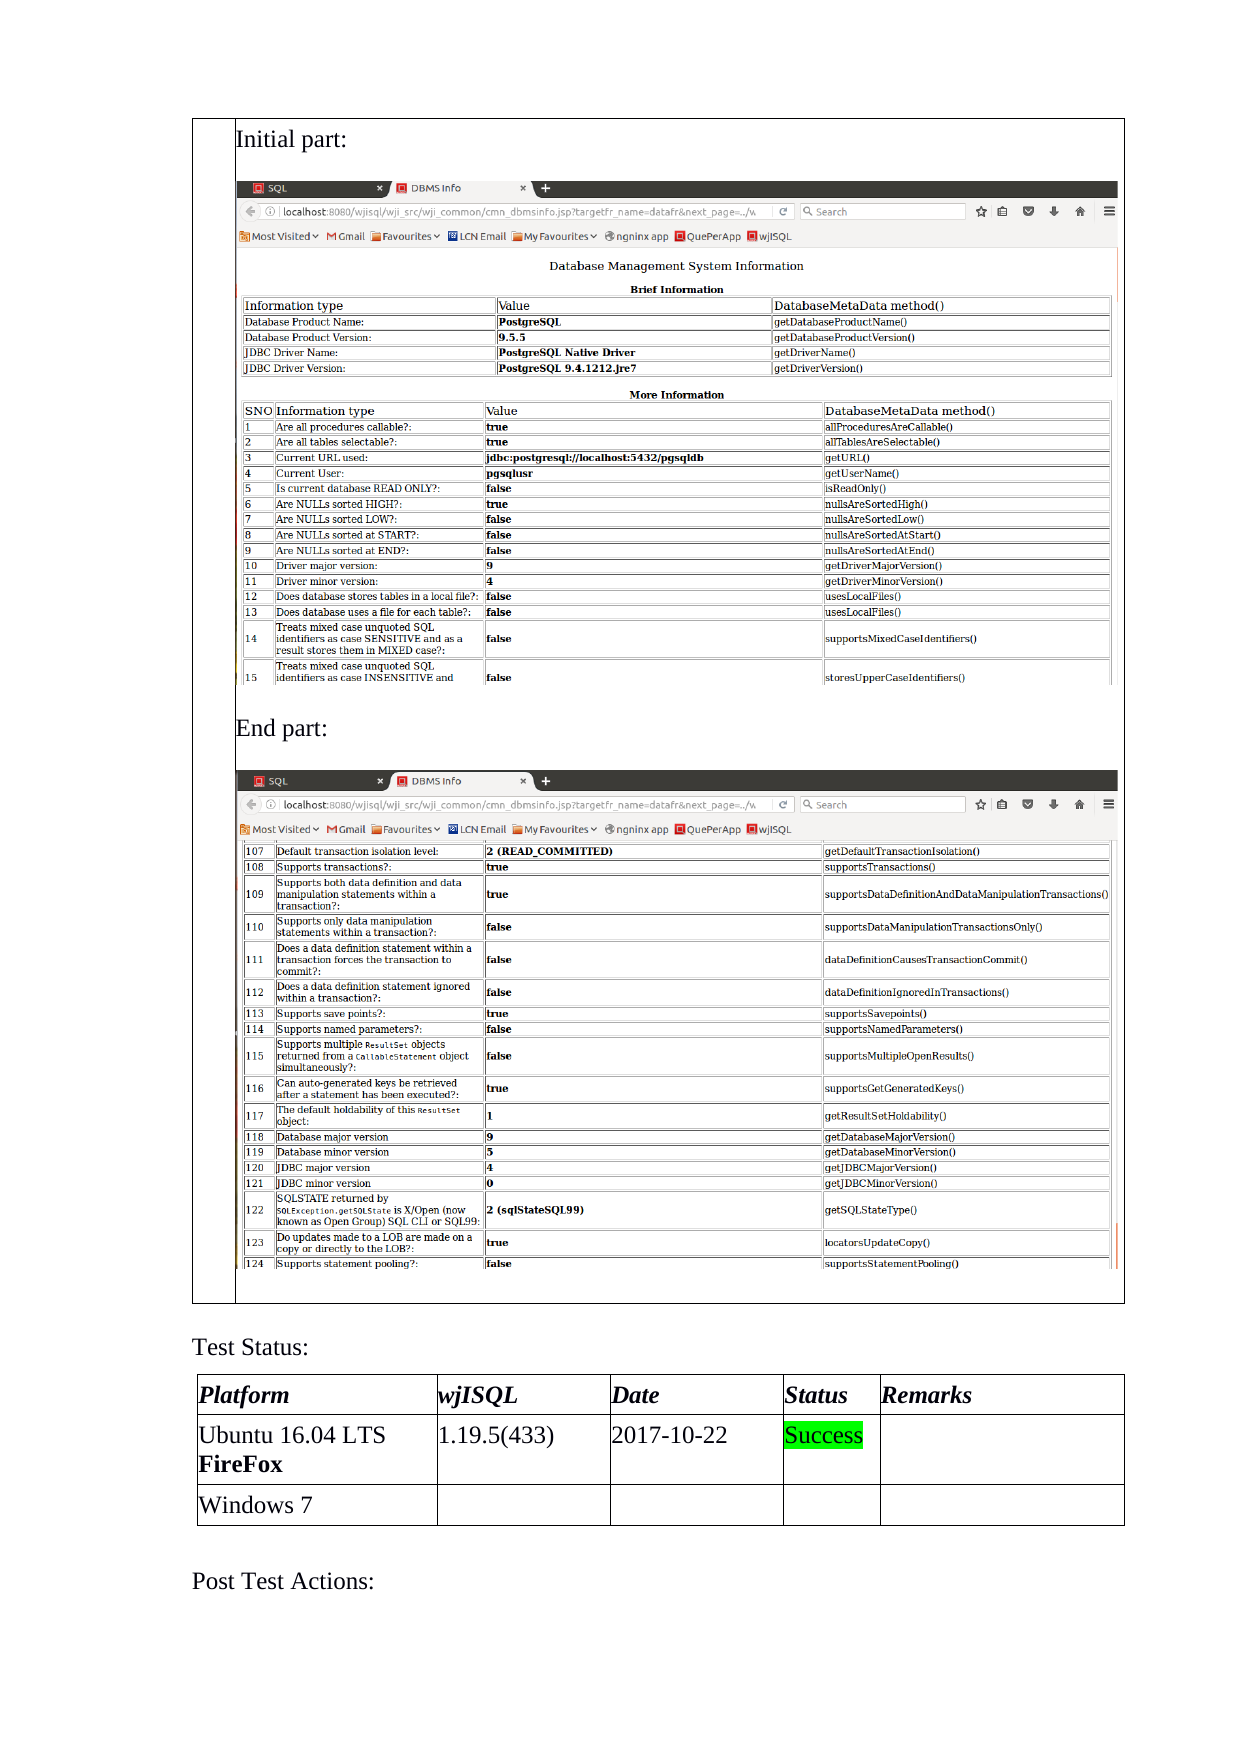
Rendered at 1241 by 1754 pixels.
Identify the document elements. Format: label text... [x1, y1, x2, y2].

table_header Remarks [881, 1375, 1124, 1414]
text Post Test Actions: [118, 1566, 1122, 1595]
table_cell Ubuntu 16.04 LTS FireFox [198, 1415, 437, 1484]
table_cell [881, 1485, 1124, 1524]
table_header Date [611, 1375, 783, 1414]
table_header [193, 119, 235, 1303]
text Test Status: [118, 1332, 1122, 1361]
table_cell [438, 1485, 610, 1524]
picture [235, 181, 1118, 685]
table_header Status [784, 1375, 880, 1414]
table_cell 1.19.5(433) [438, 1415, 610, 1484]
table_header wjISQL [438, 1375, 610, 1414]
table_cell [611, 1485, 783, 1524]
table_cell Success [784, 1415, 880, 1484]
table_header Initial part: End part: [236, 119, 1124, 1303]
table_cell [784, 1485, 880, 1524]
picture [235, 770, 1118, 1269]
table_cell 2017-10-22 [611, 1415, 783, 1484]
table_header Platform [198, 1375, 437, 1414]
table_cell [881, 1415, 1124, 1484]
table_cell Windows 7 [198, 1485, 437, 1524]
